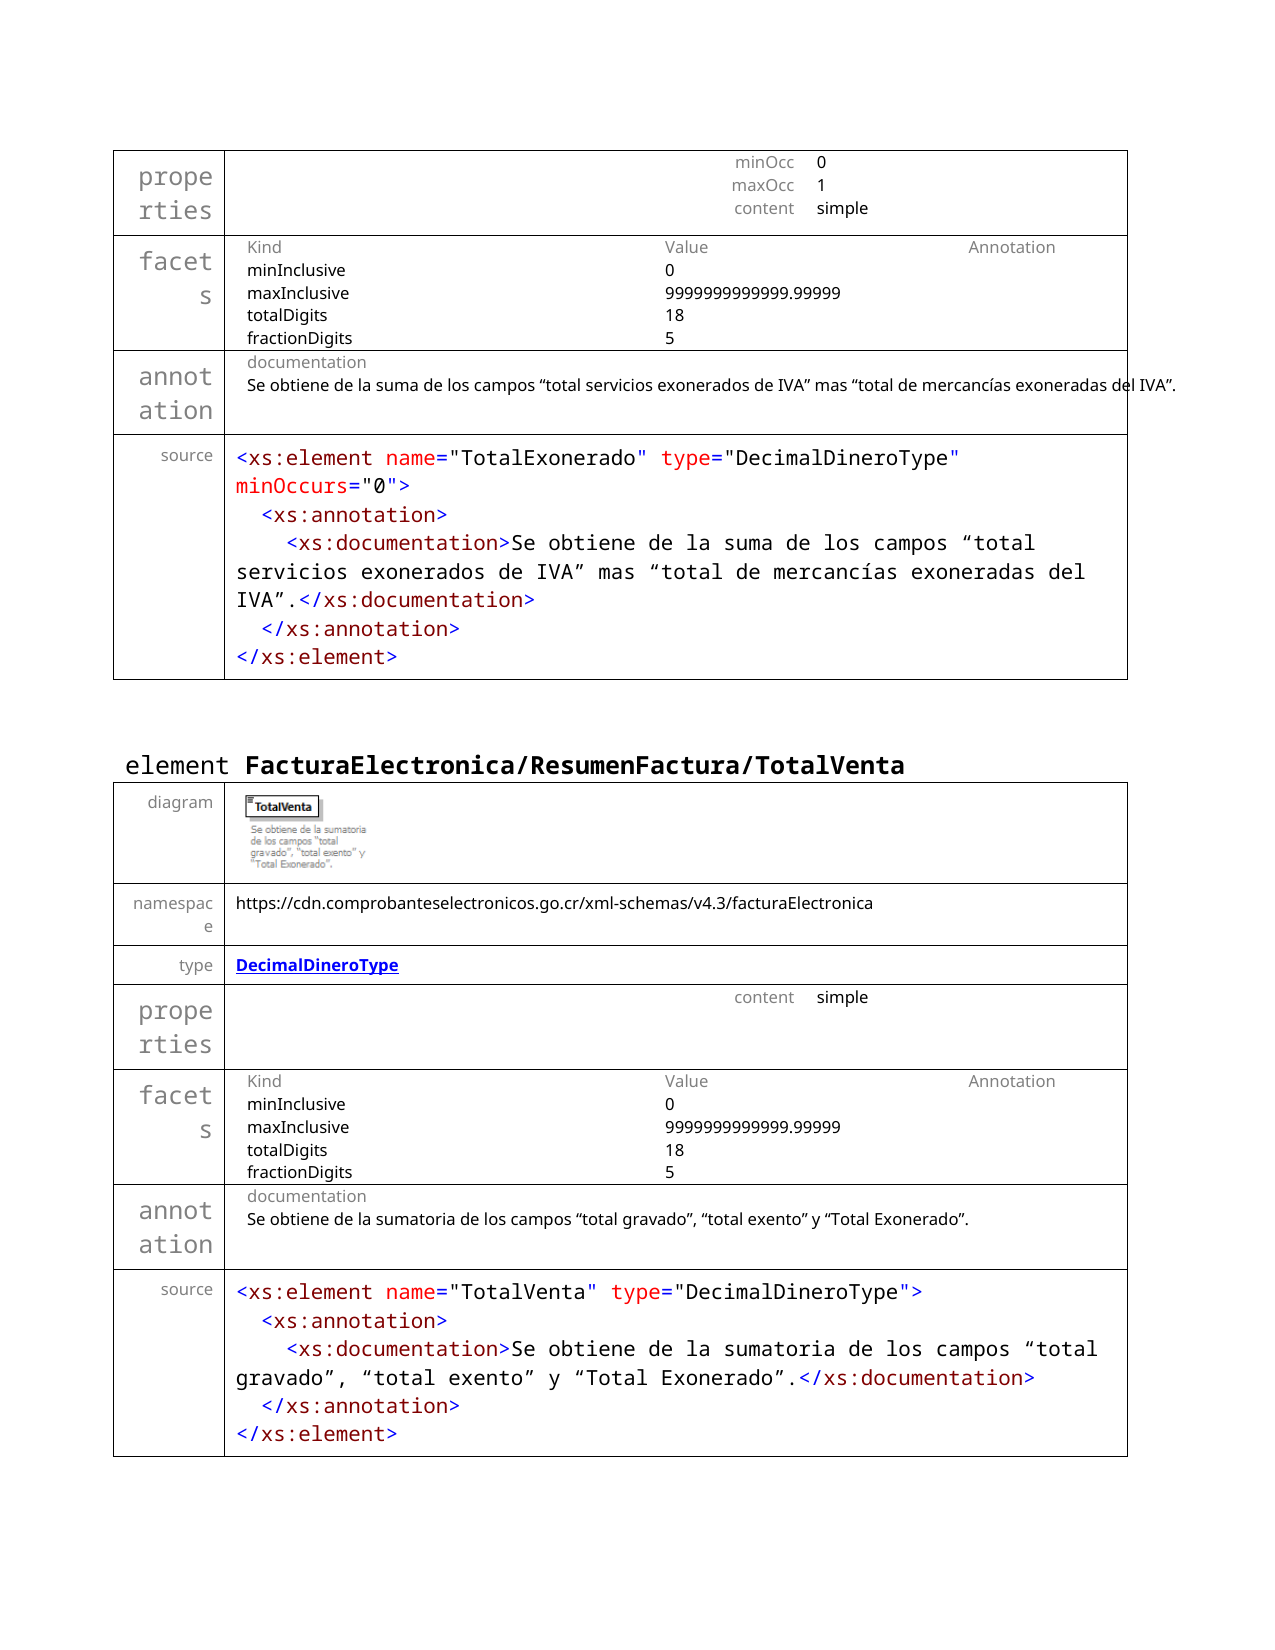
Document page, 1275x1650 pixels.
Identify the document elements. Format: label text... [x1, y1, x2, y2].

table_header content [236, 985, 805, 1008]
table_header Value [654, 236, 957, 258]
table_cell totalDigits [236, 1138, 654, 1161]
table_cell [957, 1093, 1127, 1115]
table_cell maxOcc [236, 174, 805, 196]
table_cell Se obtiene de la suma de los campos “total servicios exonerados de IVA” mas “total de mercancías exoneradas del IVA”. [236, 373, 1127, 396]
table_cell 18 [654, 1138, 957, 1161]
table_cell namespace [114, 884, 224, 945]
table_header Annotation [957, 1070, 1127, 1093]
table_header documentation [236, 351, 1127, 373]
table_cell properties [114, 985, 224, 1069]
table_cell [957, 327, 1127, 349]
table_cell annotation [114, 351, 224, 434]
table_header Annotation [957, 236, 1127, 258]
table_header simple [805, 985, 1127, 1008]
table_cell [225, 351, 1127, 434]
table_header documentation [236, 1185, 1127, 1207]
table_header minOcc [236, 151, 805, 174]
table_cell source [114, 1270, 224, 1456]
table_cell properties [114, 151, 224, 235]
picture [235, 790, 380, 875]
table_cell 18 [654, 304, 957, 327]
table_cell maxInclusive [236, 281, 654, 304]
table_cell 0 [654, 1093, 957, 1115]
table_cell [957, 281, 1127, 304]
table_cell minInclusive [236, 259, 654, 281]
table_header [225, 783, 1127, 883]
table_cell facets [114, 236, 224, 349]
table_cell [957, 1161, 1127, 1183]
table_header 0 [805, 151, 1127, 174]
table_cell 0 [654, 259, 957, 281]
table_cell 5 [654, 1161, 957, 1183]
table_header Kind [236, 236, 654, 258]
table_cell source [114, 435, 224, 678]
table_cell DecimalDineroType [225, 946, 1127, 984]
table_cell type [114, 946, 224, 984]
table_header diagram [114, 783, 224, 883]
table_cell [957, 259, 1127, 281]
table_cell https://cdn.comprobanteselectronicos.go.cr/xml-schemas/v4.3/facturaElectronica [225, 884, 1127, 945]
table_cell <xs:element name="TotalVenta" type="DecimalDineroType"> <xs:annotation> <xs:documentation>Se obtiene de la sumatoria de los campos “total gravado”, “total exento” y “Total Exonerado”.</xs:documentation> </xs:annotation> </xs:element> [225, 1270, 1127, 1456]
table_cell annotation [114, 1185, 224, 1268]
table_cell facets [114, 1070, 224, 1184]
table_cell simple [805, 196, 1127, 219]
table_cell [225, 985, 1127, 1069]
table_cell [225, 1185, 1127, 1268]
table_cell totalDigits [236, 304, 654, 327]
table_cell 9999999999999.99999 [654, 281, 957, 304]
table_cell [225, 236, 1127, 349]
table_cell 1 [805, 174, 1127, 196]
table_header Kind [236, 1070, 654, 1093]
table_cell minInclusive [236, 1093, 654, 1115]
table_header Value [654, 1070, 957, 1093]
table_cell [957, 304, 1127, 327]
text element FacturaElectronica/ResumenFactura/TotalVenta [125, 748, 1150, 782]
table_cell [225, 151, 1127, 235]
table_cell content [236, 196, 805, 219]
table_cell [225, 1070, 1127, 1184]
table_cell 5 [654, 327, 957, 349]
table_cell maxInclusive [236, 1115, 654, 1138]
table_cell fractionDigits [236, 327, 654, 349]
table_cell <xs:element name="TotalExonerado" type="DecimalDineroType" minOccurs="0"> <xs:annotation> <xs:documentation>Se obtiene de la suma de los campos “total servicios exonerados de IVA” mas “total de mercancías exoneradas del IVA”.</xs:documentation> </xs:annotation> </xs:element> [225, 435, 1127, 678]
table_cell 9999999999999.99999 [654, 1115, 957, 1138]
table_cell fractionDigits [236, 1161, 654, 1183]
table_cell [957, 1115, 1127, 1138]
table_cell Se obtiene de la sumatoria de los campos “total gravado”, “total exento” y “Total Exonerado”. [236, 1208, 1127, 1230]
table_cell [957, 1138, 1127, 1161]
